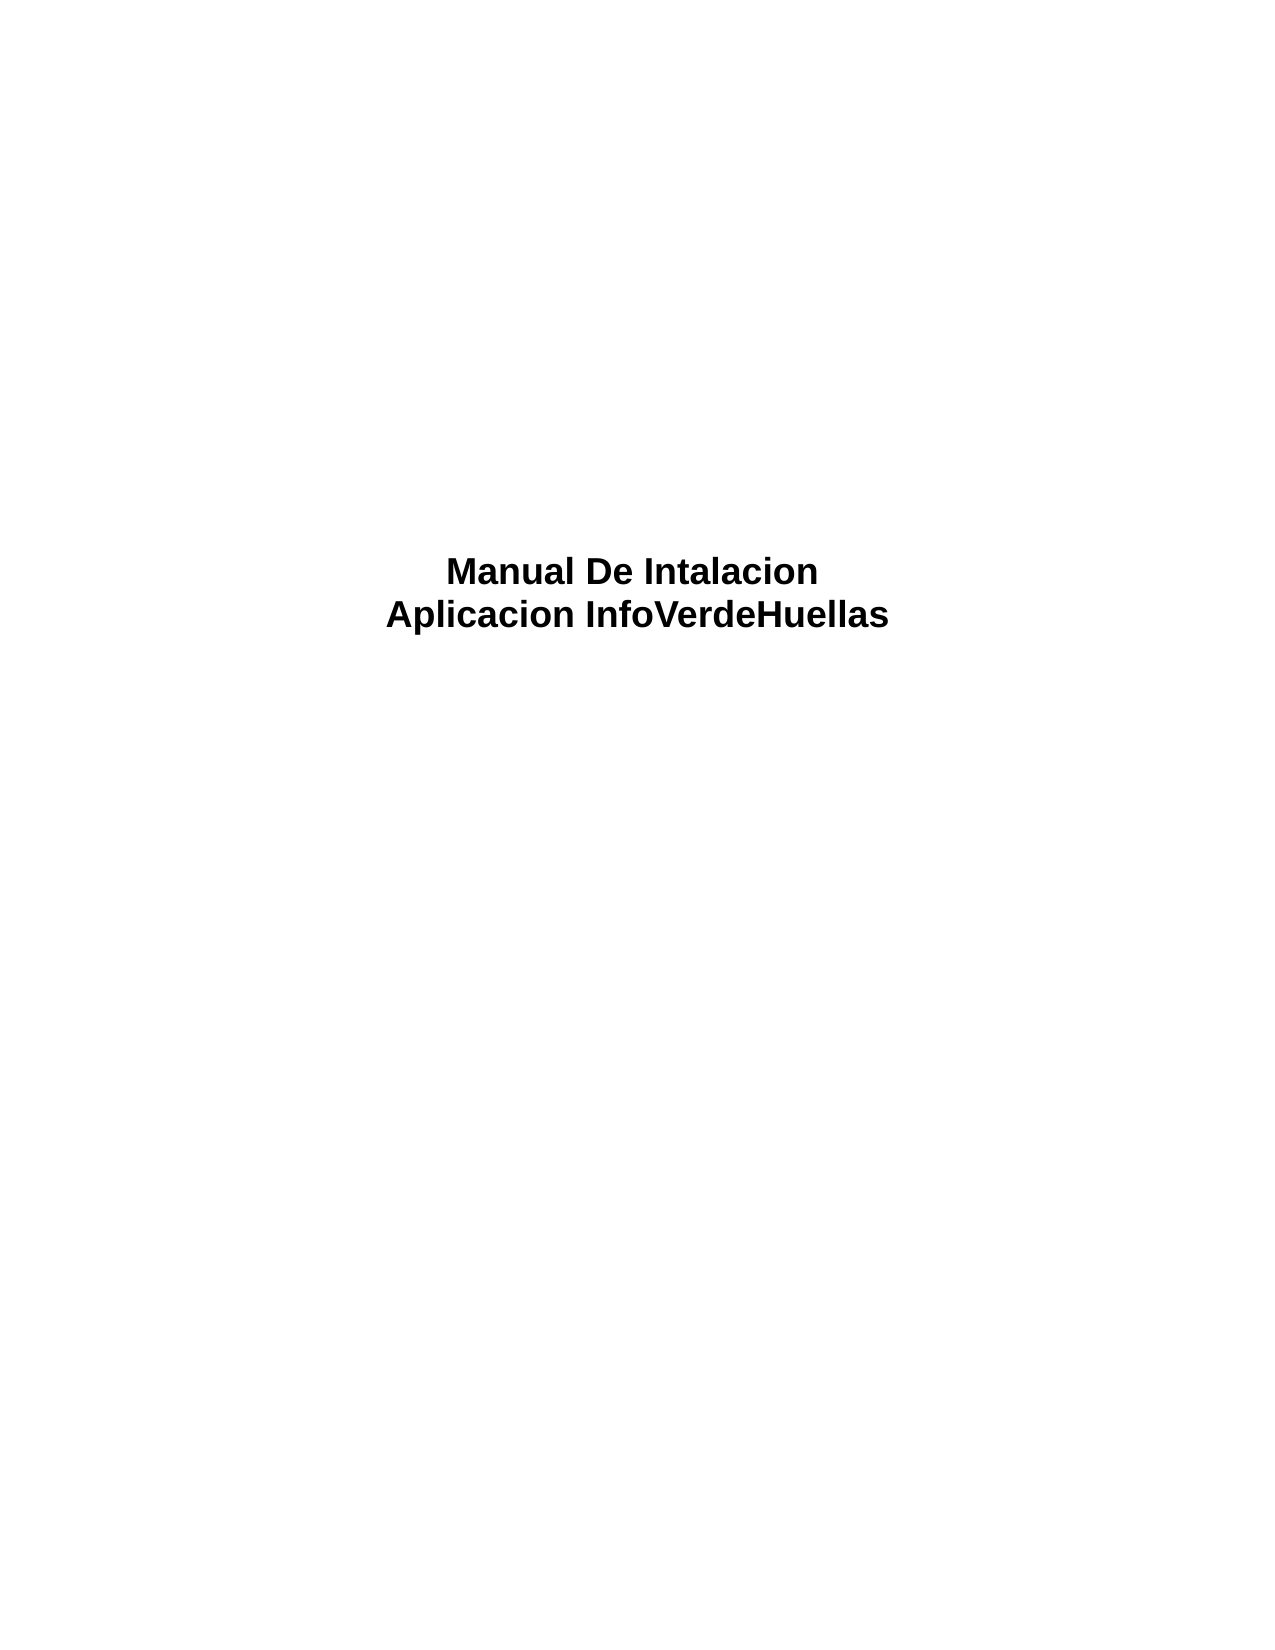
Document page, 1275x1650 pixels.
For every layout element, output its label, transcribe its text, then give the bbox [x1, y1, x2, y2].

text Manual De Intalacion [118, 549, 1157, 592]
text Aplicacion InfoVerdeHuellas [118, 592, 1157, 636]
